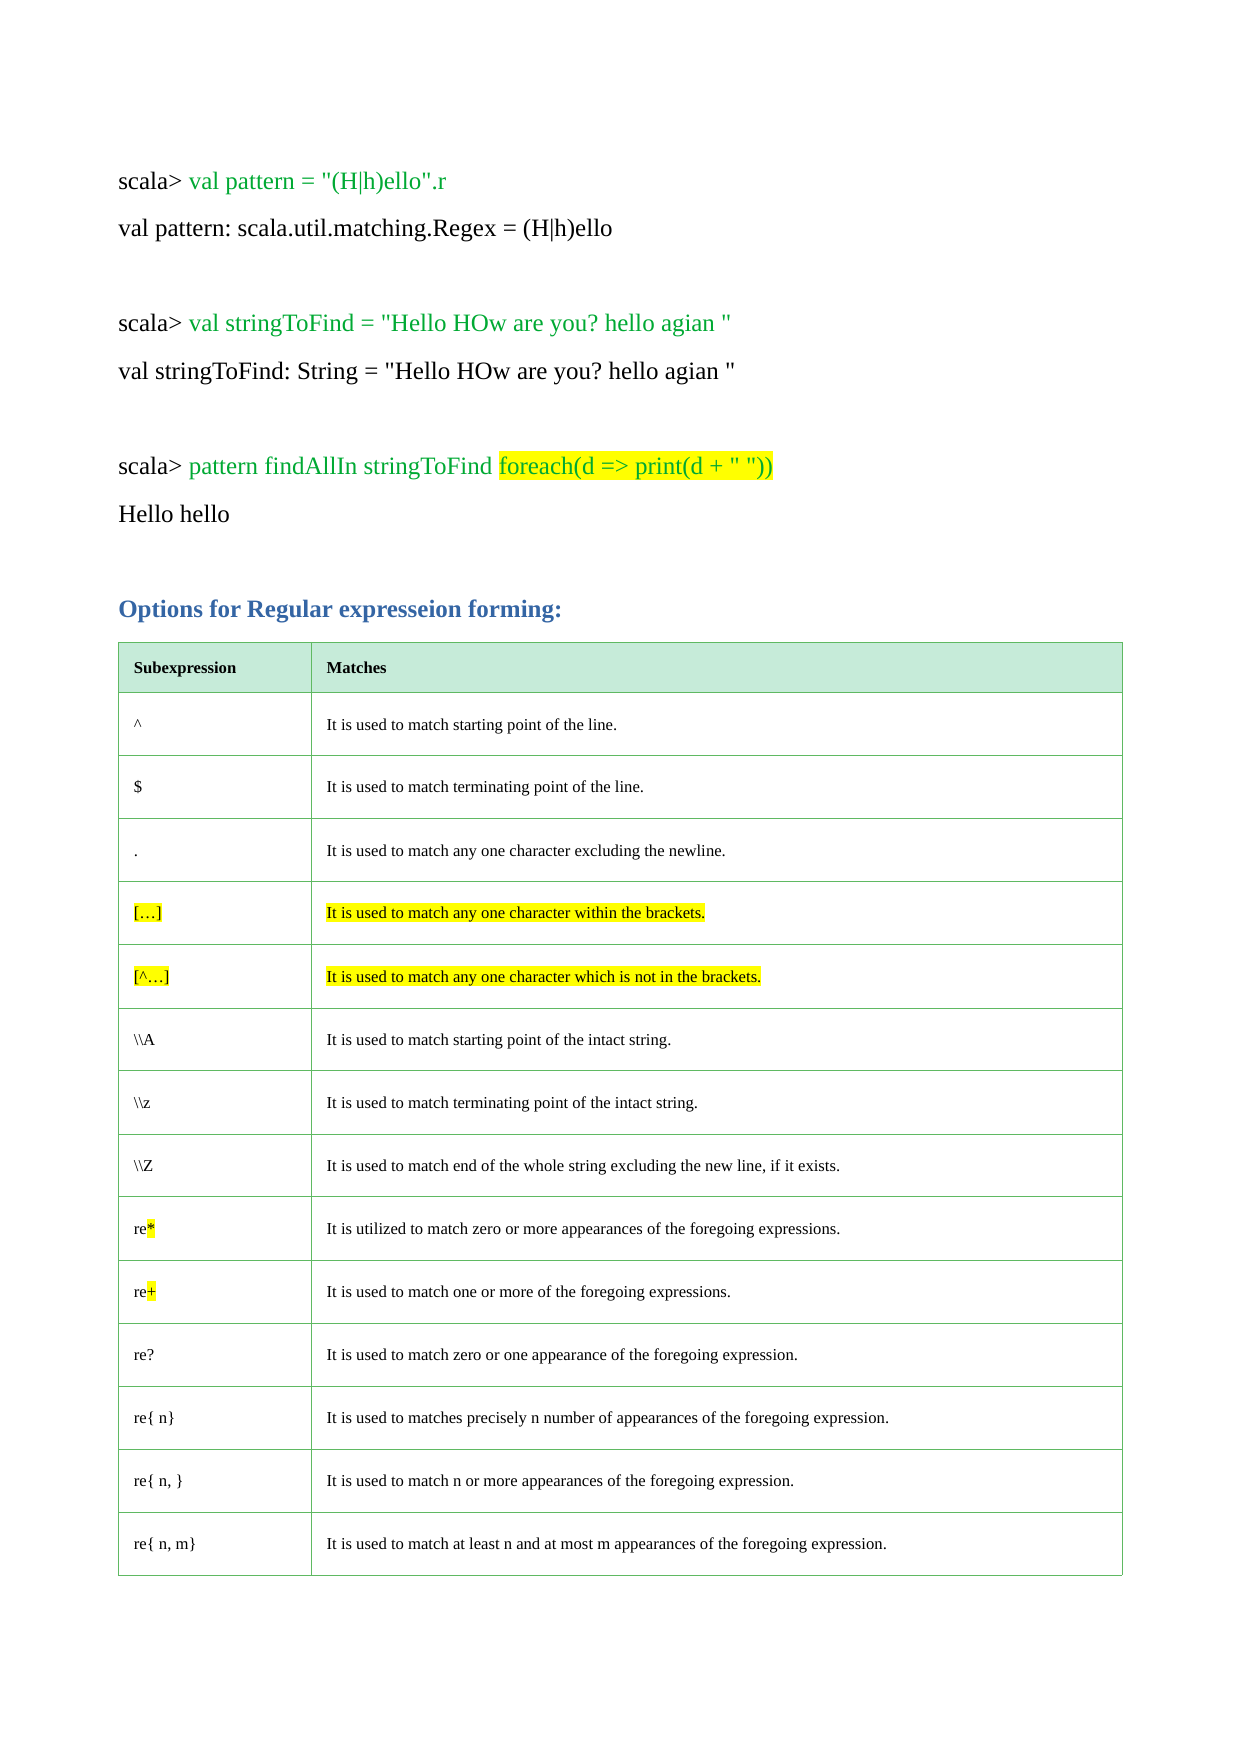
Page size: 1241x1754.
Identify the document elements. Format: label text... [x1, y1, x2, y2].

table_cell It is used to matches precisely n number of appearances of the foregoing expression. [312, 1387, 1122, 1448]
table_cell It is used to match at least n and at most m appearances of the foregoing expression. [312, 1513, 1122, 1574]
table_header Subexpression [119, 643, 311, 692]
table_cell It is used to match zero or one appearance of the foregoing expression. [312, 1324, 1122, 1386]
table_cell It is used to match terminating point of the line. [312, 756, 1122, 818]
table_cell $ [119, 756, 311, 818]
table_cell It is used to match starting point of the intact string. [312, 1009, 1122, 1070]
table_cell It is used to match any one character excluding the newline. [312, 819, 1122, 881]
table_cell ^ [119, 693, 311, 755]
table_cell [^…] [119, 945, 311, 1007]
text val stringToFind: String = "Hello HOw are you? hello agian " [118, 356, 1122, 385]
table_header Matches [312, 643, 1122, 692]
table_cell \\Z [119, 1135, 311, 1196]
text scala> pattern findAllIn stringToFind foreach(d => print(d + " ")) [118, 451, 1122, 480]
table_cell re+ [119, 1261, 311, 1322]
table_cell \\z [119, 1071, 311, 1133]
text Hello hello [118, 499, 1122, 528]
table_cell re{ n, } [119, 1450, 311, 1512]
table_cell It is used to match end of the whole string excluding the new line, if it exists. [312, 1135, 1122, 1196]
table_cell re{ n, m} [119, 1513, 311, 1574]
text Options for Regular expresseion forming: [118, 594, 1122, 623]
table_cell \\A [119, 1009, 311, 1070]
table_cell re* [119, 1197, 311, 1259]
table_cell It is used to match n or more appearances of the foregoing expression. [312, 1450, 1122, 1512]
text scala> val pattern = "(H|h)ello".r [118, 166, 1122, 194]
table_cell It is used to match starting point of the line. [312, 693, 1122, 755]
table_cell It is used to match any one character within the brackets. [312, 882, 1122, 944]
table_cell re? [119, 1324, 311, 1386]
table_cell It is used to match any one character which is not in the brackets. [312, 945, 1122, 1007]
text val pattern: scala.util.matching.Regex = (H|h)ello [118, 213, 1122, 242]
text scala> val stringToFind = "Hello HOw are you? hello agian " [118, 308, 1122, 337]
table_cell It is used to match one or more of the foregoing expressions. [312, 1261, 1122, 1322]
table_cell . [119, 819, 311, 881]
table_cell […] [119, 882, 311, 944]
table_cell It is used to match terminating point of the intact string. [312, 1071, 1122, 1133]
table_cell re{ n} [119, 1387, 311, 1448]
table_cell It is utilized to match zero or more appearances of the foregoing expressions. [312, 1197, 1122, 1259]
